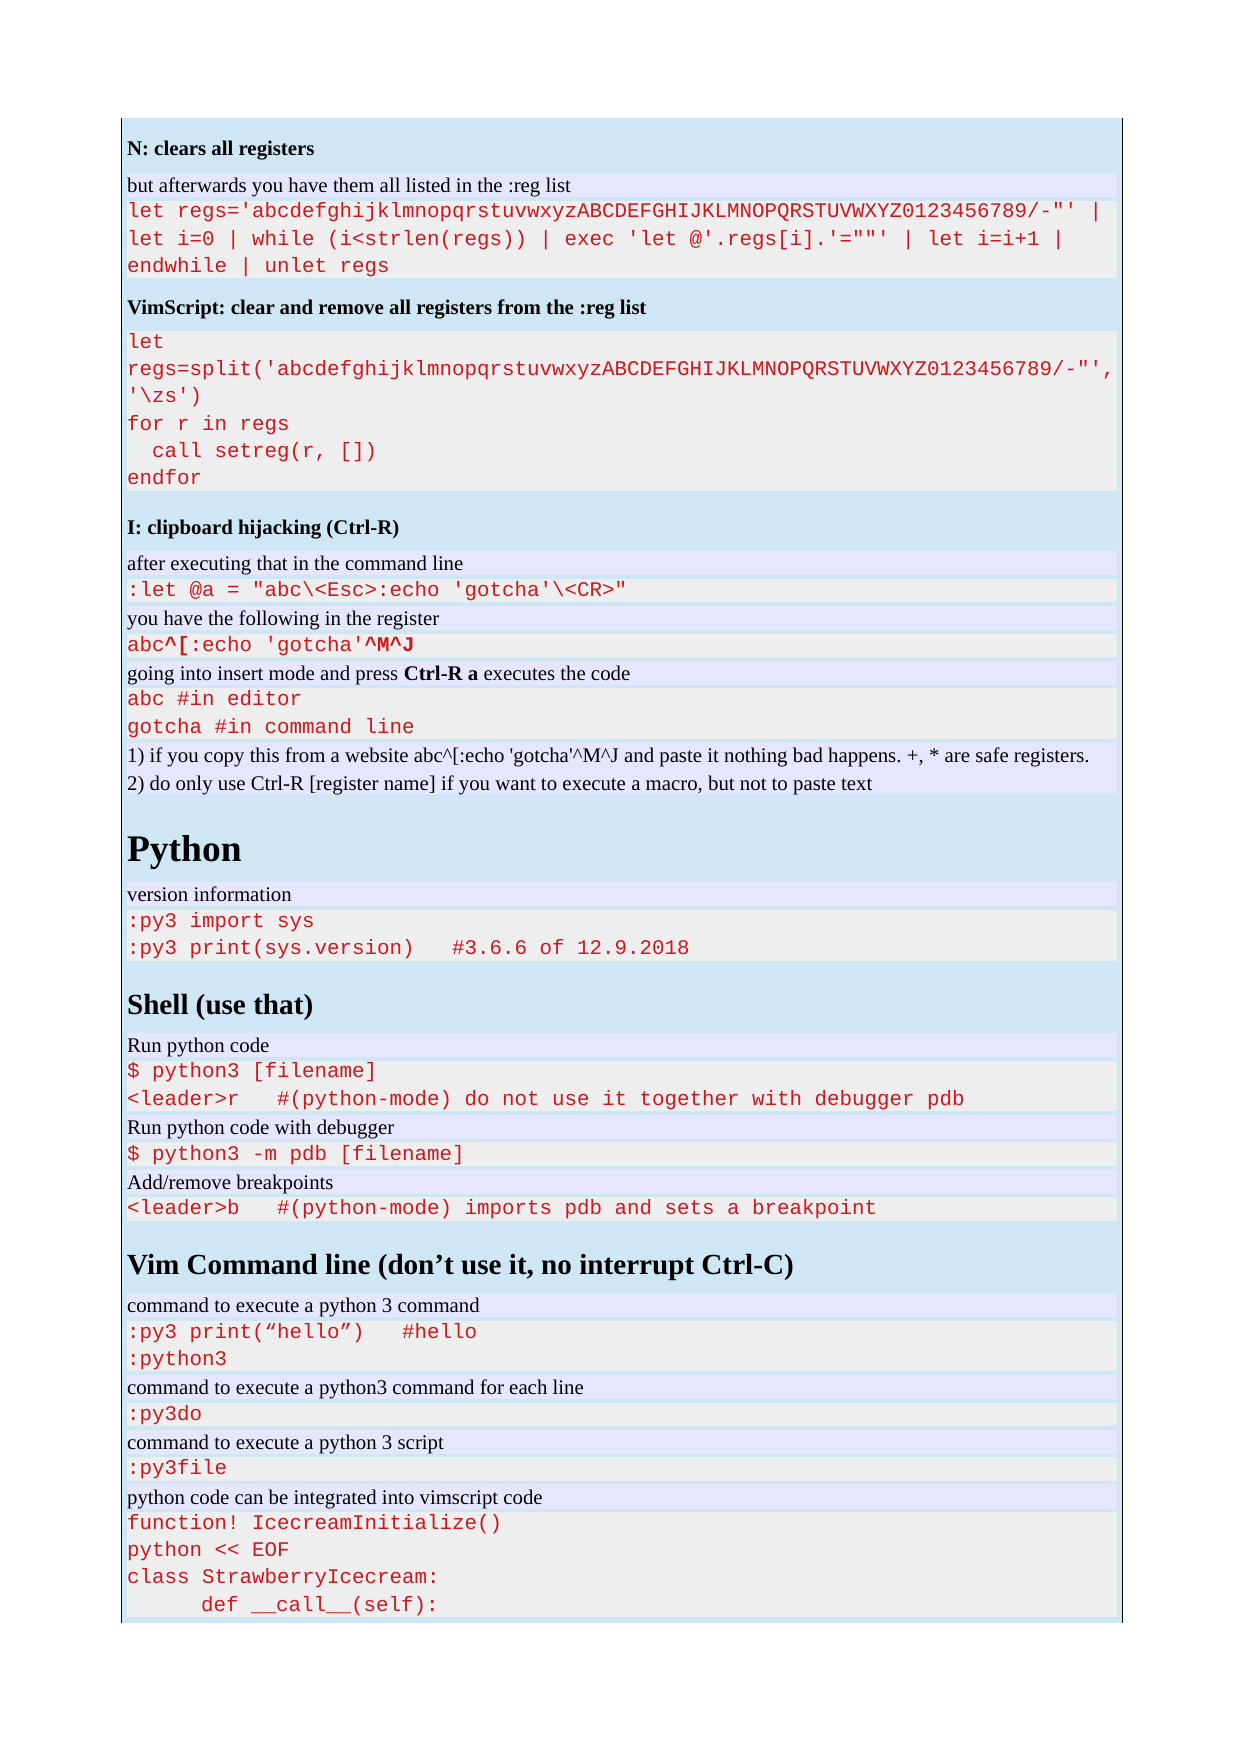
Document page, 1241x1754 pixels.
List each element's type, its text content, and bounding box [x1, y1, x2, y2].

table_cell I: clipboard hijacking (Ctrl-R) after executing that in the command line :let @a = "abc\<Esc>:echo 'gotcha'\<CR>" you have the following in the register abc^[:echo 'gotcha'^M^J going into insert mode and press Ctrl-R a executes the code abc #in editor gotcha #in command line 1) if you copy this from a website abc^[:echo 'gotcha'^M^J and paste it nothing bad happens. +, * are safe registers. 2) do only use Ctrl-R [register name] if you want to execute a macro, but not to paste text [122, 496, 1122, 800]
table_cell Python version information :py3 import sys :py3 print(sys.version) #3.6.6 of 12.9.2018 [122, 800, 1122, 967]
table_cell Vim Command line (don’t use it, no interrupt Ctrl-C) command to execute a python 3 command :py3 print(“hello”) #hello :python3 command to execute a python3 command for each line :py3do command to execute a python 3 script :py3file python code can be integrated into vimscript code function! IcecreamInitialize() python << EOF class StrawberryIcecream: def __call__(self): [122, 1227, 1122, 1623]
table_cell Shell (use that) Run python code $ python3 [filename] <leader>r #(python-mode) do not use it together with debugger pdb Run python code with debugger $ python3 -m pdb [filename] Add/remove breakpoints <leader>b #(python-mode) imports pdb and sets a breakpoint [122, 967, 1122, 1227]
table_cell N: clears all registers but afterwards you have them all listed in the :reg list let regs='abcdefghijklmnopqrstuvwxyzABCDEFGHIJKLMNOPQRSTUVWXYZ0123456789/-"' | let i=0 | while (i<strlen(regs)) | exec 'let @'.regs[i].'=""' | let i=i+1 | endwhile | unlet regs VimScript: clear and remove all registers from the :reg list let regs=split('abcdefghijklmnopqrstuvwxyzABCDEFGHIJKLMNOPQRSTUVWXYZ0123456789/-"', '\zs') for r in regs call setreg(r, []) endfor [122, 118, 1122, 496]
